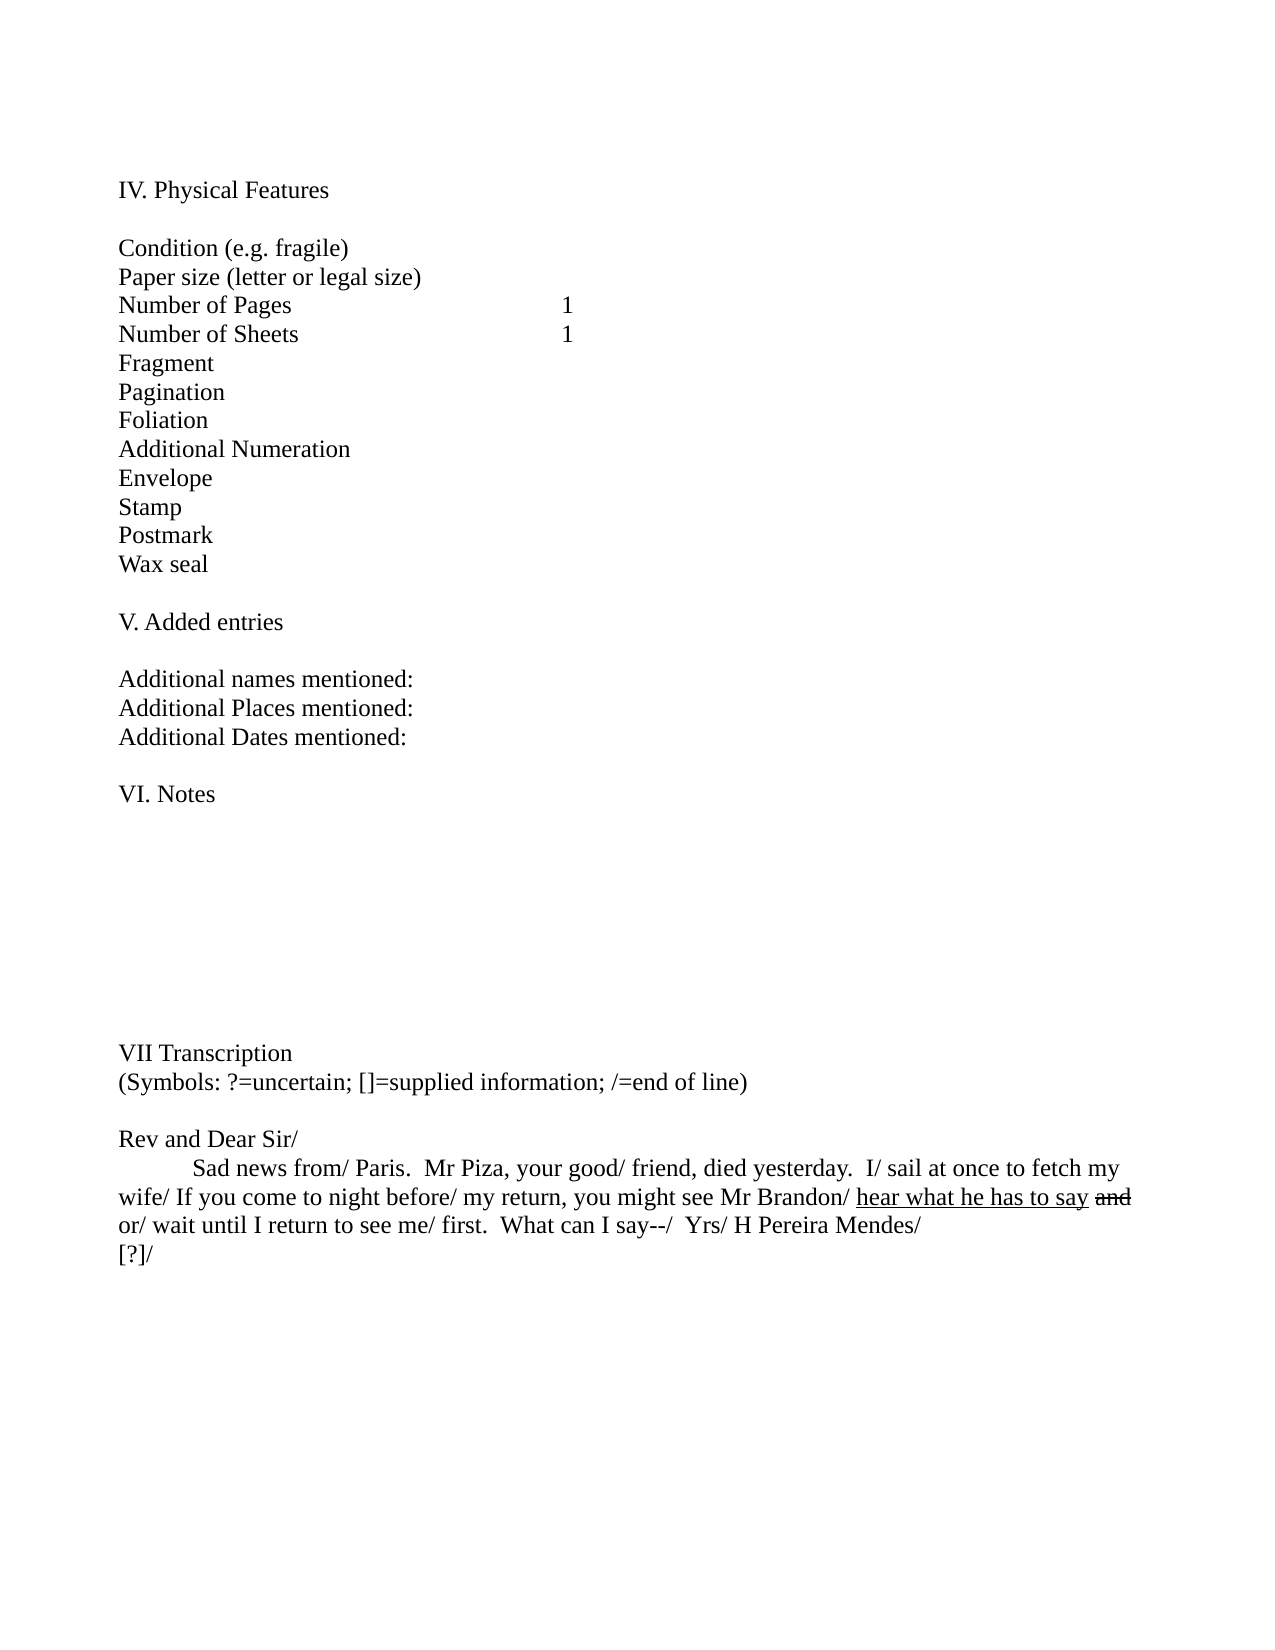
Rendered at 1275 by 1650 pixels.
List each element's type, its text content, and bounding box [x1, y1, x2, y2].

text V. Added entries [118, 607, 1157, 636]
text Rev and Dear Sir/ [118, 1124, 1157, 1153]
text Condition (e.g. fragile) [118, 233, 1157, 262]
text Foliation [118, 406, 1157, 434]
text Stamp [118, 492, 1157, 521]
text Wax seal [118, 549, 1157, 578]
text Number of Sheets 1 [118, 319, 1157, 348]
text Postma rk [118, 521, 1157, 549]
text Number of Pages 1 [118, 291, 1157, 319]
text Additional Dates mentioned: [118, 722, 1157, 751]
text Paper size (letter or legal size) [118, 262, 1157, 291]
text Pagination [118, 377, 1157, 406]
text Envelope [118, 463, 1157, 492]
text VI. Notes [118, 779, 1157, 808]
text Additional names mentioned: [118, 664, 1157, 693]
text IV. Physical Features [118, 176, 1157, 204]
text Additional Places mentioned: [118, 693, 1157, 722]
text Additional Numeration [118, 434, 1157, 463]
text Sad news from/ Paris. Mr Piza, your good/ friend, died yesterday. I/ sail at once to fetch my wife/ If you come to night before/ my return, you might see Mr Brandon/ hear what he has to say and or/ wait until I return to see me/ first. What can I say--/ Yrs/ H Pereira Mendes/ [118, 1153, 1157, 1239]
text Fragment [118, 348, 1157, 377]
text [?]/ [118, 1239, 1157, 1268]
text (Symbols: ?=uncertain; []=supplied information; /=end of line) [118, 1067, 1157, 1096]
text VII Transcription [118, 1038, 1157, 1067]
